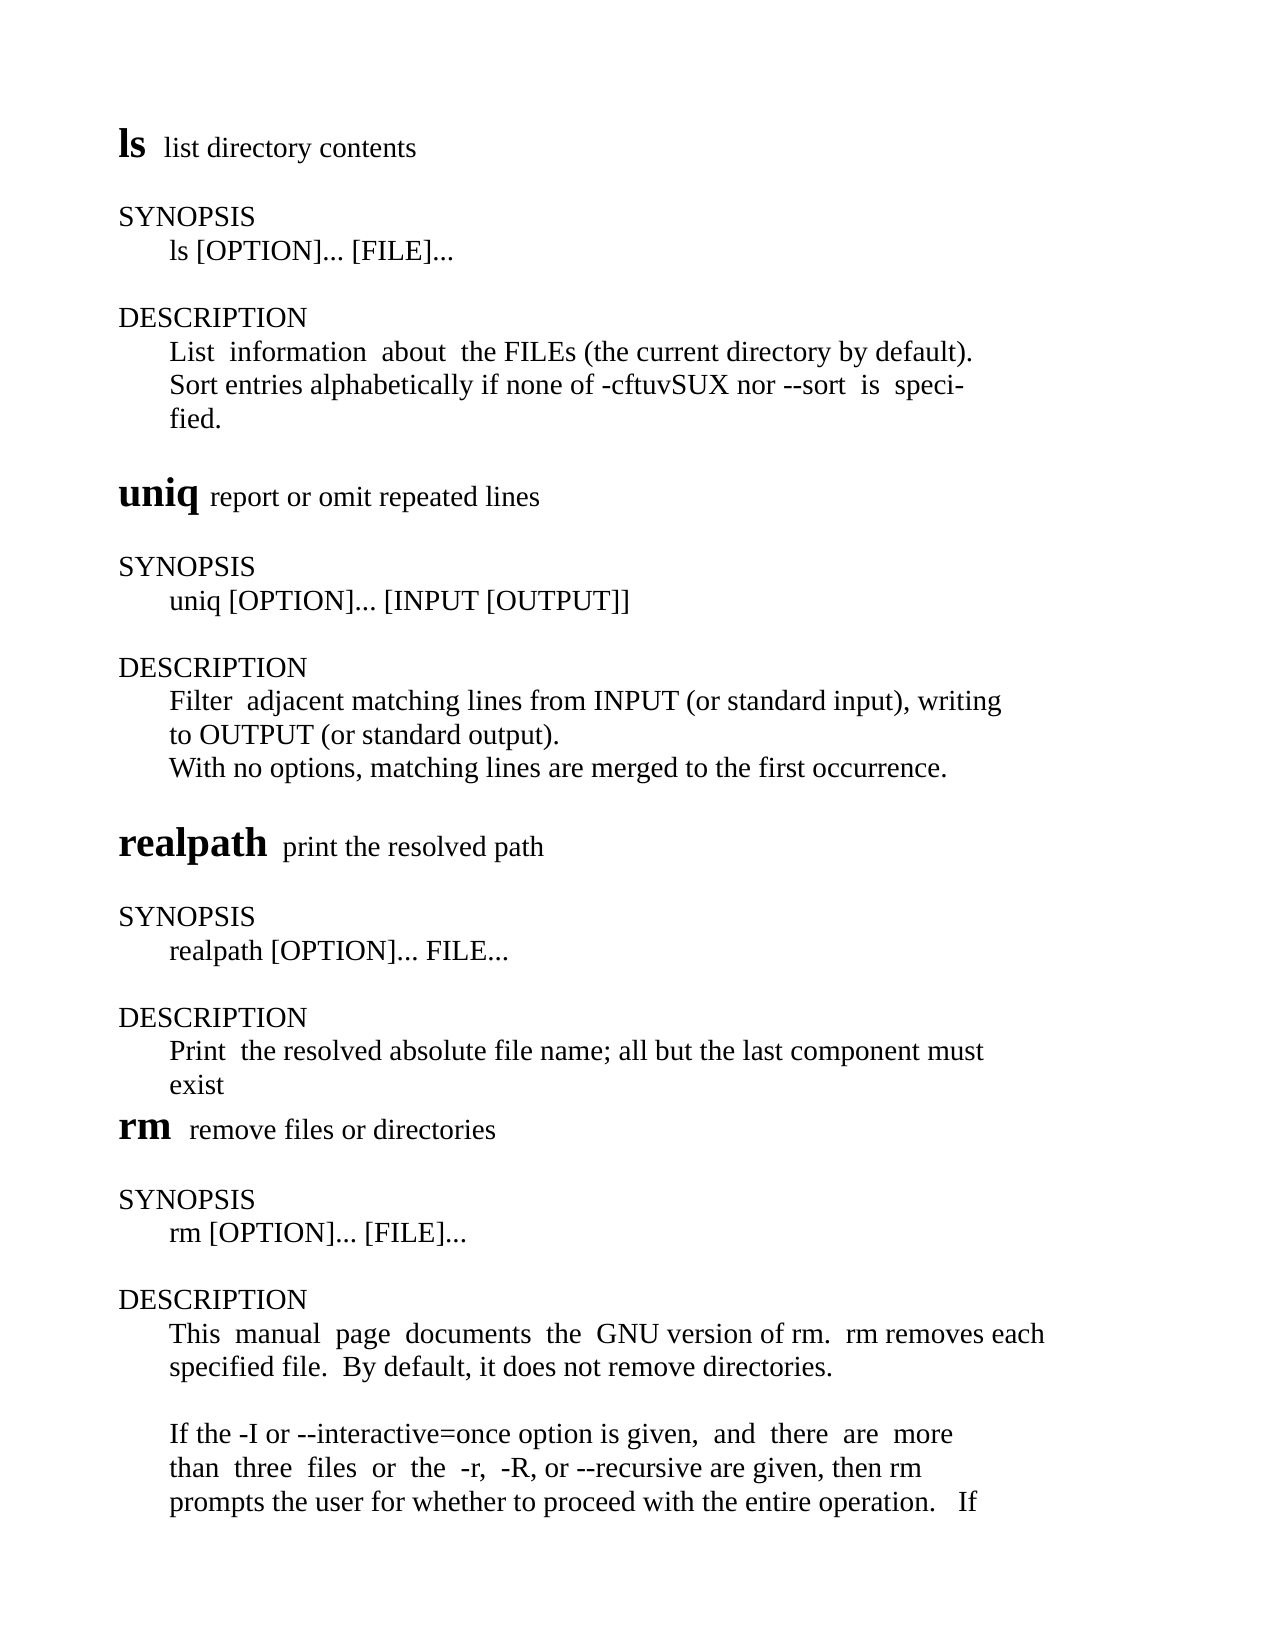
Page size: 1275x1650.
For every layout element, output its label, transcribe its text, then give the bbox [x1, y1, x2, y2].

text to OUTPUT (or standard output). [118, 717, 1157, 751]
text Filter adjacent matching lines from INPUT (or standard input), writing [118, 683, 1157, 717]
text Sort entries alphabetically if none of -cftuvSUX nor --sort is speci‐ [118, 367, 1157, 401]
text DESCRIPTION [118, 650, 1157, 683]
text Print the resolved absolute file name; all but the last component must [118, 1033, 1157, 1067]
text SYNOPSIS [118, 899, 1157, 933]
text than three files or the -r, -R, or --recursive are given, then rm [118, 1450, 1157, 1484]
text realpath [OPTION]... FILE... [118, 933, 1157, 966]
text ls [OPTION]... [FILE]... [118, 233, 1157, 267]
text SYNOPSIS [118, 1182, 1157, 1215]
text ls list directory contents [118, 118, 1157, 166]
text SYNOPSIS [118, 199, 1157, 233]
text SYNOPSIS [118, 549, 1157, 583]
text specified file. By default, it does not remove directories. [118, 1349, 1157, 1383]
text rm remove files or directories [118, 1100, 1157, 1148]
text fied. [118, 401, 1157, 434]
text This manual page documents the GNU version of rm. rm removes each [118, 1316, 1157, 1349]
text exist [118, 1067, 1157, 1100]
text uniq [OPTION]... [INPUT [OUTPUT]] [118, 583, 1157, 616]
text uniq report or omit repeated lines [118, 468, 1157, 516]
text rm [OPTION]... [FILE]... [118, 1215, 1157, 1249]
text realpath print the resolved path [118, 818, 1157, 866]
text prompts the user for whether to proceed with the entire operation. If [118, 1484, 1157, 1517]
text If the -I or --interactive=once option is given, and there are more [118, 1417, 1157, 1450]
text List information about the FILEs (the current directory by default). [118, 334, 1157, 367]
text DESCRIPTION [118, 1282, 1157, 1316]
text With no options, matching lines are merged to the first occurrence. [118, 751, 1157, 784]
text DESCRIPTION [118, 300, 1157, 334]
text DESCRIPTION [118, 1000, 1157, 1033]
